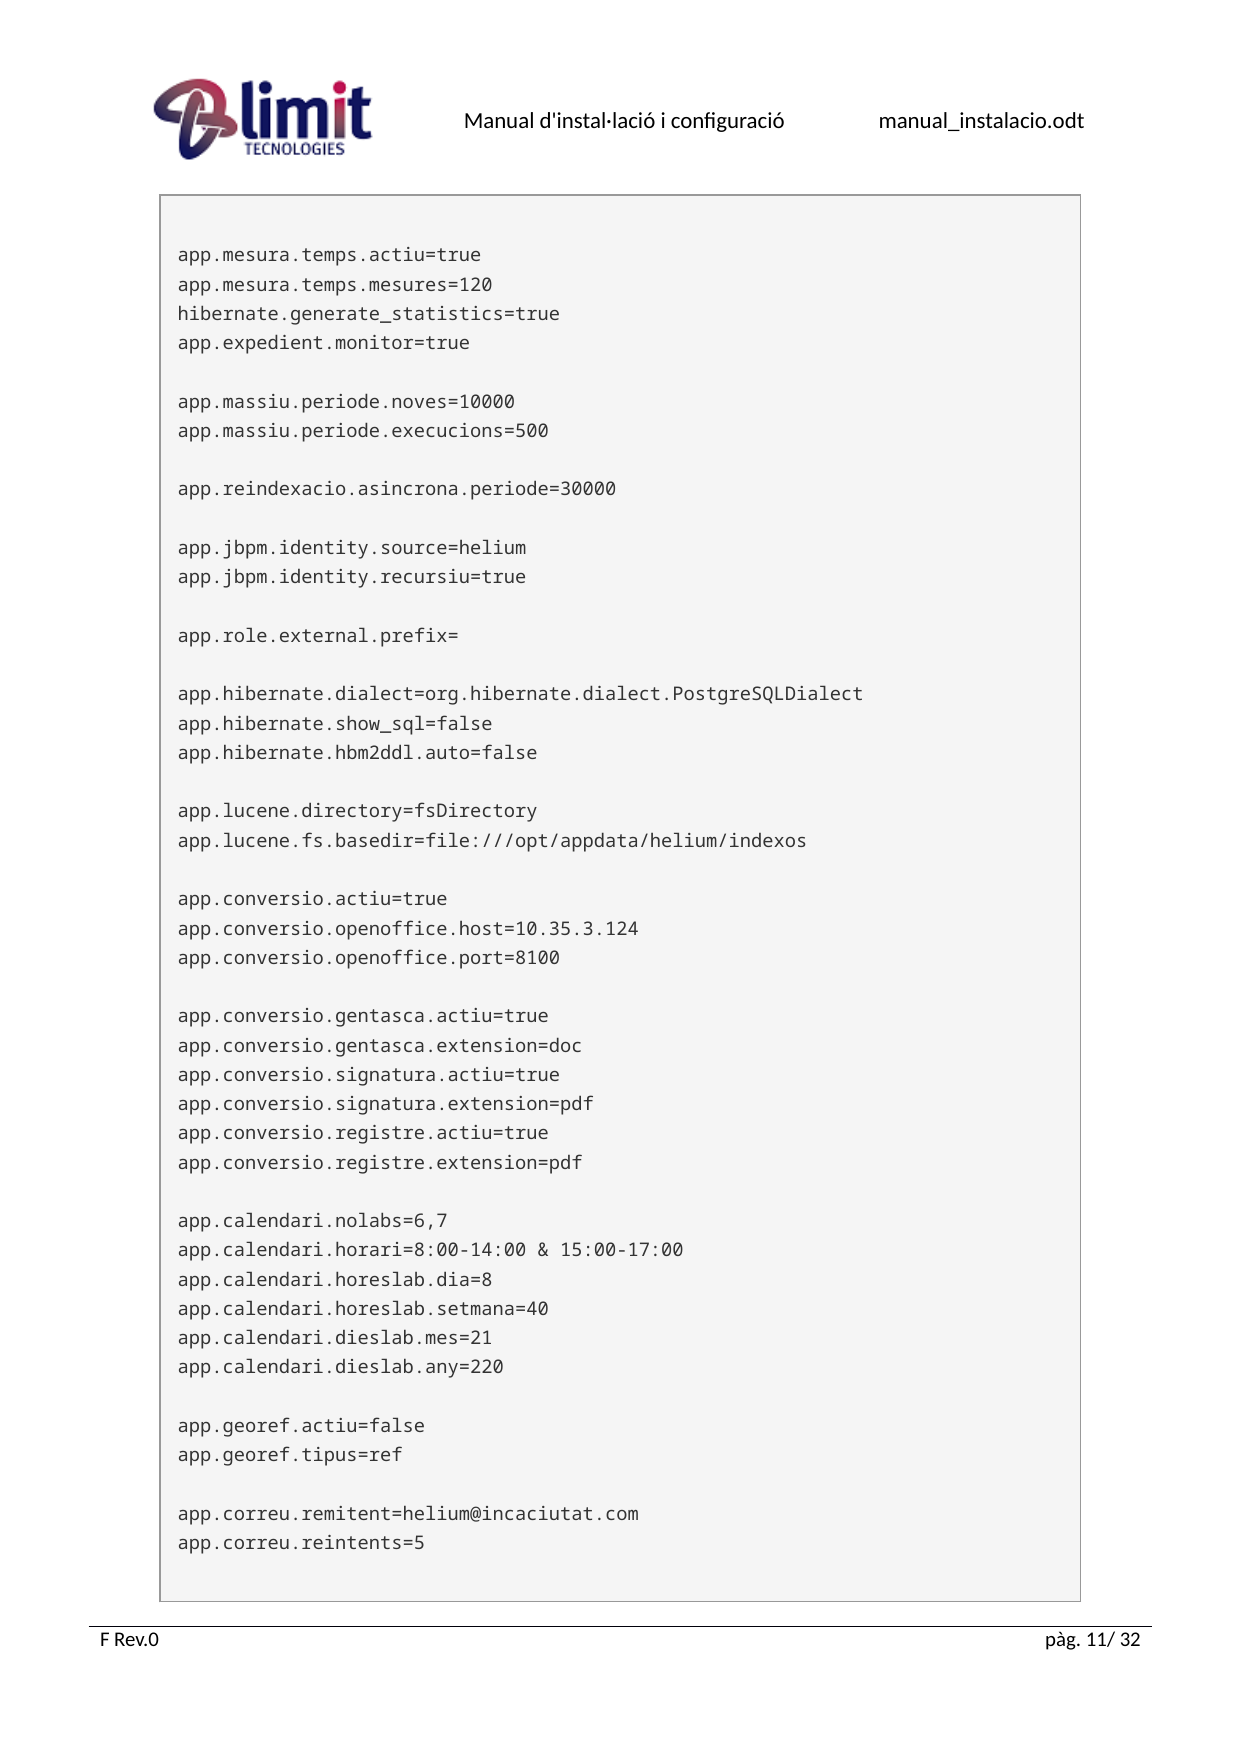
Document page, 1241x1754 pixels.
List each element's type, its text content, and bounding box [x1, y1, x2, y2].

text app.calendari.dieslab.any=220 [161, 1336, 1080, 1365]
text app.massiu.periode.execucions=500 [161, 399, 1080, 428]
text app.jbpm.identity.recursiu=true [161, 545, 1080, 574]
text app.lucene.directory=fsDirectory [161, 779, 1080, 809]
text app.reindexacio.asincrona.periode=30000 [161, 457, 1080, 487]
text app.conversio.signatura.extension=pdf [161, 1072, 1080, 1101]
text app.massiu.periode.noves=10000 [161, 370, 1080, 399]
text app.conversio.openoffice.port=8100 [161, 926, 1080, 955]
text app.mesura.temps.mesures=120 [161, 253, 1080, 282]
text app.hibernate.show_sql=false [161, 692, 1080, 721]
text app.lucene.fs.basedir=file:///opt/appdata/helium/indexos [161, 809, 1080, 838]
text app.calendari.horeslab.setmana=40 [161, 1277, 1080, 1306]
text app.role.external.prefix= [161, 604, 1080, 633]
text app.correu.remitent=helium@incaciutat.com [161, 1482, 1080, 1511]
text app.calendari.horari=8:00-14:00 & 15:00-17:00 [161, 1218, 1080, 1248]
text app.calendari.dieslab.mes=21 [161, 1306, 1080, 1336]
text app.georef.actiu=false [161, 1394, 1080, 1423]
text app.conversio.gentasca.extension=doc [161, 1014, 1080, 1043]
text app.hibernate.hbm2ddl.auto=false [161, 721, 1080, 750]
text app.hibernate.dialect=org.hibernate.dialect.PostgreSQLDialect [161, 662, 1080, 692]
text app.conversio.gentasca.actiu=true [161, 984, 1080, 1014]
text app.conversio.registre.extension=pdf [161, 1131, 1080, 1160]
text app.conversio.registre.actiu=true [161, 1101, 1080, 1131]
text app.conversio.actiu=true [161, 867, 1080, 897]
text hibernate.generate_statistics=true [161, 282, 1080, 311]
text app.conversio.signatura.actiu=true [161, 1043, 1080, 1072]
text app.calendari.nolabs=6,7 [161, 1189, 1080, 1218]
text app.expedient.monitor=true [161, 311, 1080, 340]
text app.correu.reintents=5 [161, 1511, 1080, 1541]
text app.mesura.temps.actiu=true [161, 223, 1080, 253]
text app.jbpm.identity.source=helium [161, 516, 1080, 545]
picture [148, 73, 379, 166]
text app.calendari.horeslab.dia=8 [161, 1248, 1080, 1277]
text app.georef.tipus=ref [161, 1423, 1080, 1453]
text app.conversio.openoffice.host=10.35.3.124 [161, 897, 1080, 926]
